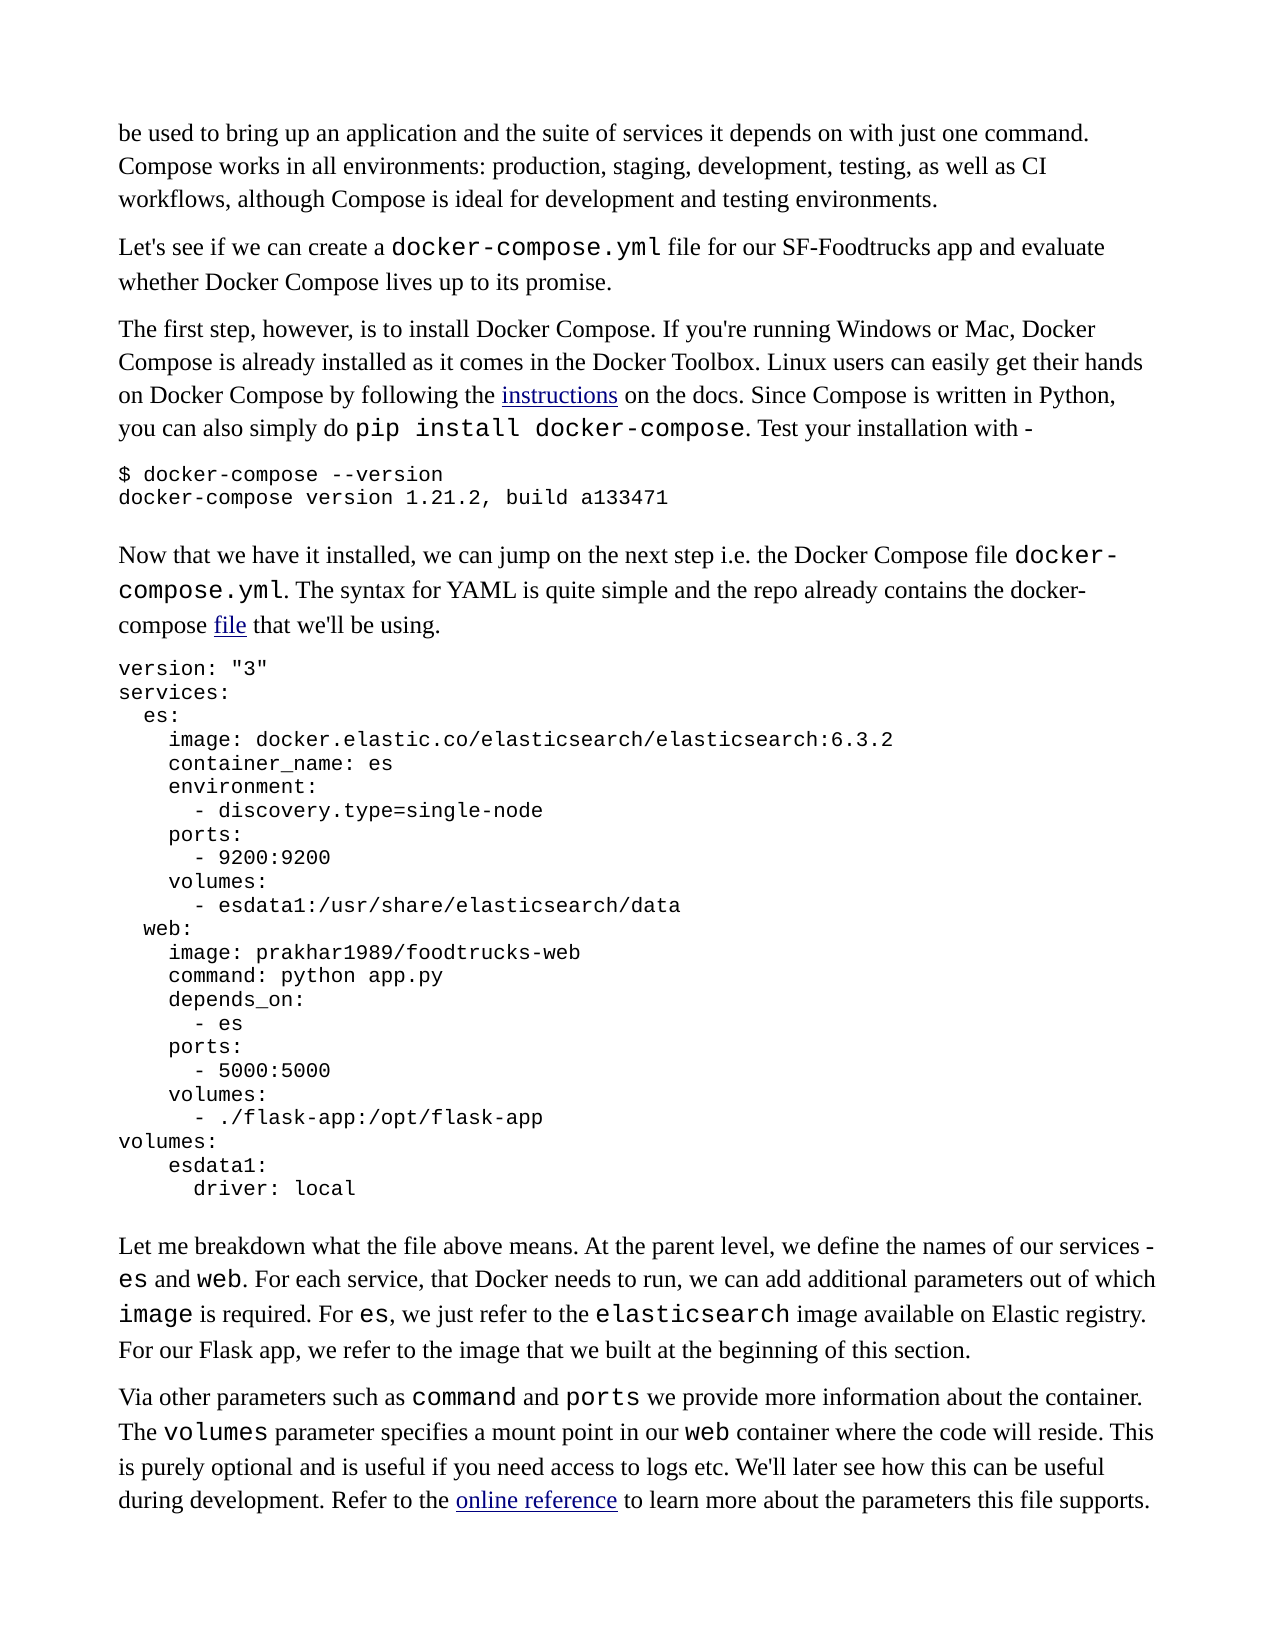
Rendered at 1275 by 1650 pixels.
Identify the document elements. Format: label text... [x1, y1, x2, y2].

text docker-compose version 1.21.2, build a133471 [118, 487, 1157, 511]
text Via other parameters such as command and ports we provide more information about the container. The volumes parameter specifies a mount point in our web container where the code will reside. This is purely optional and is useful if you need access to logs etc. We'll later see how this can be useful during development. Refer to the online reference to learn more about the parameters this file supports. [118, 1382, 1157, 1514]
text Let's see if we can create a docker-compose.yml file for our SF-Foodtrucks app and evaluate whether Docker Compose lives up to its promise. [118, 232, 1157, 296]
text $ docker-compose --version [118, 463, 1157, 487]
text image: prakhar1989/foodtrucks-web [118, 942, 1157, 966]
text ports: [118, 824, 1157, 847]
text be used to bring up an application and the suite of services it depends on with just one command. Compose works in all environments: production, staging, development, testing, as well as CI workflows, although Compose is ideal for development and testing environments. [118, 118, 1157, 213]
text es: [118, 705, 1157, 729]
text web: [118, 918, 1157, 942]
text Let me breakdown what the file above means. At the parent level, we define the names of our services - es and web. For each service, that Docker needs to run, we can add additional parameters out of which image is required. For es, we just refer to the elasticsearch image available on Elastic registry. For our Flask app, we refer to the image that we built at the beginning of this section. [118, 1231, 1157, 1363]
text - 5000:5000 [118, 1060, 1157, 1084]
text The first step, however, is to install Docker Compose. If you're running Windows or Mac, Docker Compose is already installed as it comes in the Docker Toolbox. Linux users can easily get their hands on Docker Compose by following the instructions on the docs. Since Compose is written in Python, you can also simply do pip install docker-compose. Test your installation with - [118, 314, 1157, 444]
text container_name: es [118, 753, 1157, 776]
text services: [118, 682, 1157, 705]
text - es [118, 1013, 1157, 1036]
text image: docker.elastic.co/elasticsearch/elasticsearch:6.3.2 [118, 729, 1157, 753]
text Now that we have it installed, we can jump on the next step i.e. the Docker Compose file docker-compose.yml. The syntax for YAML is quite simple and the repo already contains the docker-compose file that we'll be using. [118, 540, 1157, 639]
text ports: [118, 1036, 1157, 1060]
text esdata1: [118, 1155, 1157, 1178]
text environment: [118, 776, 1157, 800]
text volumes: [118, 1084, 1157, 1107]
text - ./flask-app:/opt/flask-app [118, 1107, 1157, 1131]
text - 9200:9200 [118, 847, 1157, 871]
text command: python app.py [118, 966, 1157, 989]
text driver: local [118, 1178, 1157, 1202]
text - discovery.type=single-node [118, 800, 1157, 824]
text version: "3" [118, 658, 1157, 682]
text volumes: [118, 871, 1157, 894]
text depends_on: [118, 989, 1157, 1013]
text volumes: [118, 1131, 1157, 1155]
text - esdata1:/usr/share/elasticsearch/data [118, 894, 1157, 918]
